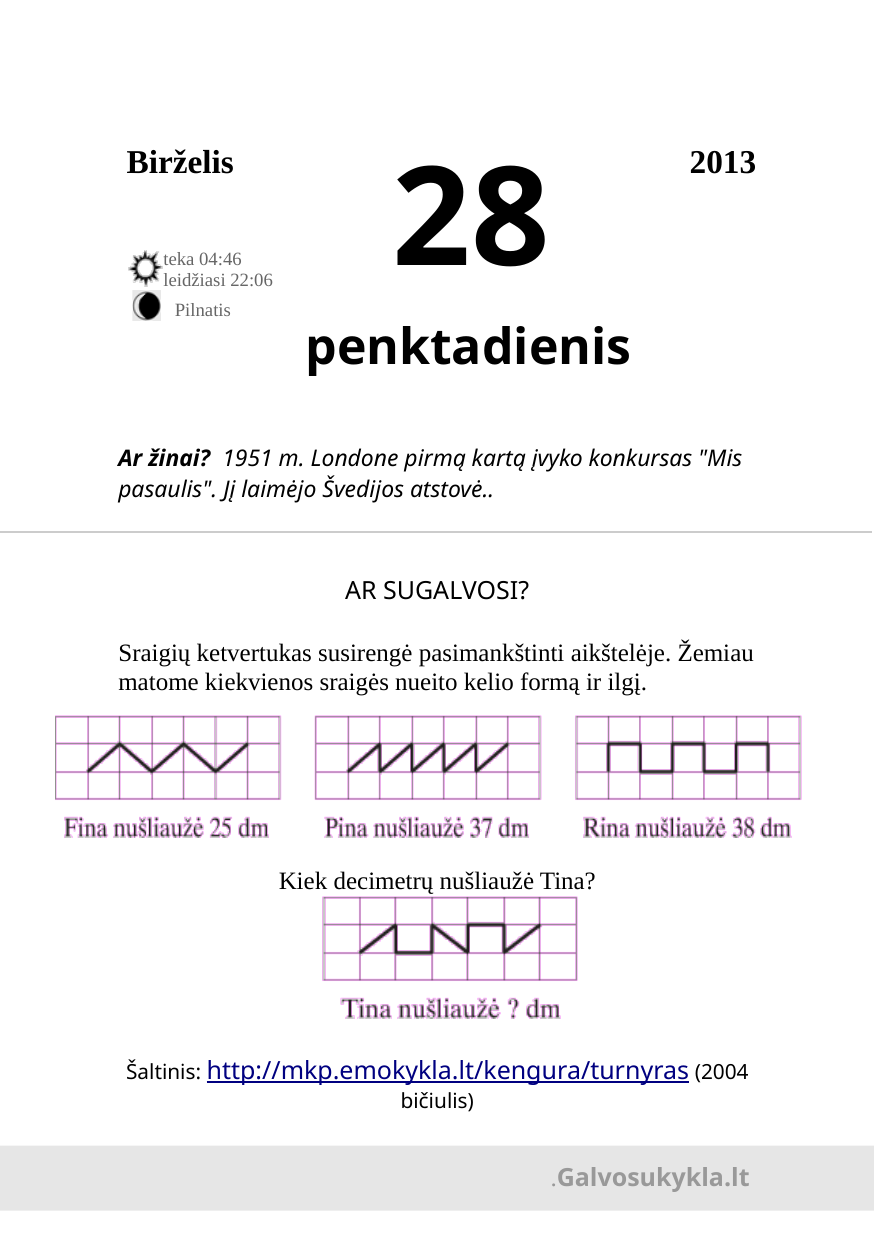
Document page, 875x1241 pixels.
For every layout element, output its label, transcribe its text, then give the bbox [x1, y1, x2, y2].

text AR SUGALVOSI? [118, 573, 756, 607]
picture [55, 713, 805, 838]
table_header Pilnatis [118, 288, 298, 379]
table_header Birželis teka 04:46 leidžiasi 22:06 [118, 118, 298, 287]
text Sraigių ketvertukas susirengė pasimankštinti aikštelėje. Žemiau matome kiekvienos sraigės nueito kelio formą ir ilgį. [118, 638, 756, 695]
table_header 28 penktadienis [299, 118, 638, 379]
table_header 2013 [638, 118, 756, 379]
text Šaltinis: http://mkp.emokykla.lt/kengura/turnyras (2004 bičiulis) [118, 1052, 756, 1115]
text Kiek decimetrų nušliaužė Tina? [118, 866, 756, 895]
text Ar žinai? 1951 m. Londone pirmą kartą įvyko konkursas "Mis pasaulis". Jį laimėjo Švedijos atstovė.. [118, 442, 756, 504]
